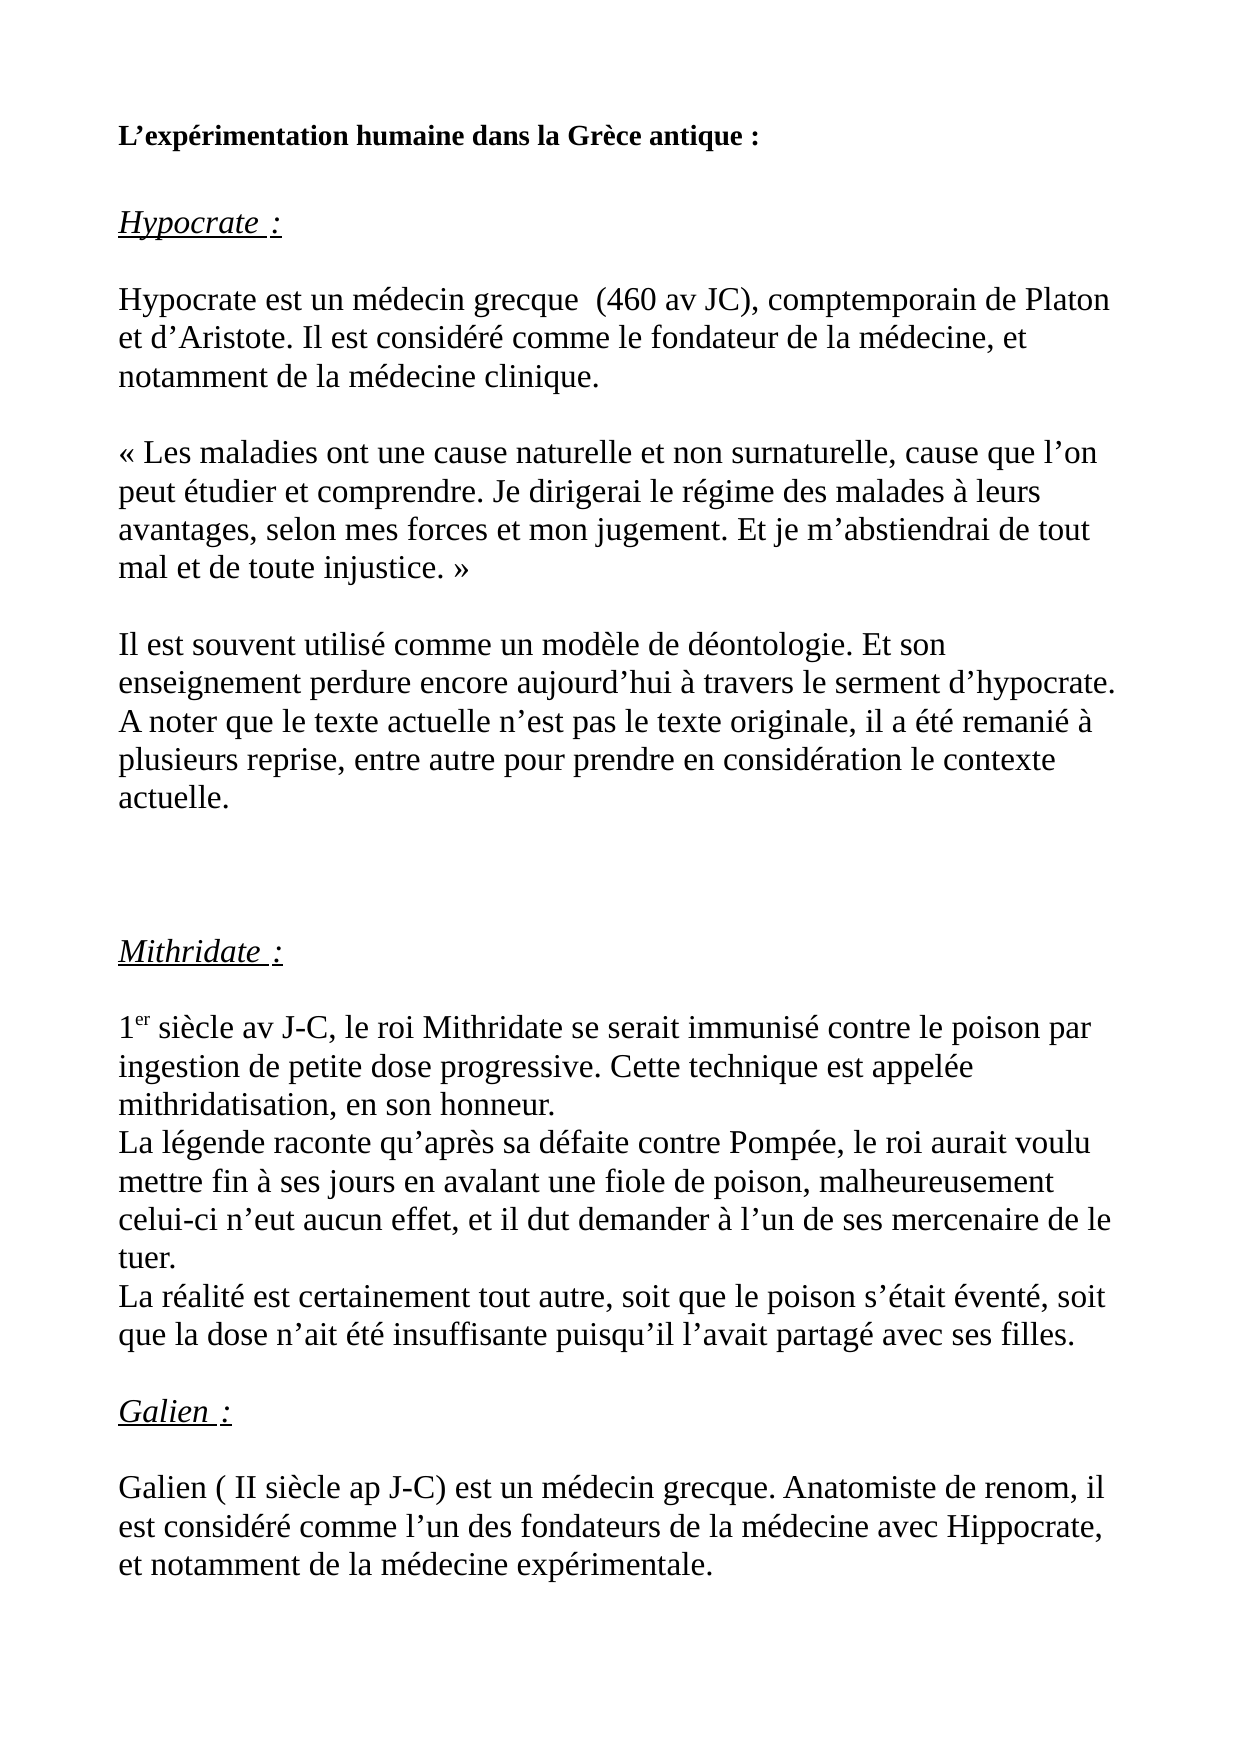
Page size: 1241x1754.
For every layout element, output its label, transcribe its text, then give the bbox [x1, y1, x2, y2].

text Galien ( II siècle ap J-C) est un médecin grecque. Anatomiste de renom, il est considéré comme l’un des fondateurs de la médecine avec Hippocrate, et notamment de la médecine expérimentale. [118, 1467, 1122, 1582]
text La réalité est certainement tout autre, soit que le poison s’était éventé, soit que la dose n’ait été insuffisante puisqu’il l’avait partagé avec ses filles. [118, 1276, 1122, 1352]
text Galien : [118, 1391, 1122, 1429]
text Hypocrate est un médecin grecque (460 av JC), comptemporain de Platon et d’Aristote. Il est considéré comme le fondateur de la médecine, et notamment de la médecine clinique. [118, 279, 1122, 394]
text La légende raconte qu’après sa défaite contre Pompée, le roi aurait voulu mettre fin à ses jours en avalant une fiole de poison, malheureusement celui-ci n’eut aucun effet, et il dut demander à l’un de ses mercenaire de le tuer. [118, 1122, 1122, 1276]
text Mithridate : [118, 931, 1122, 969]
text « Les maladies ont une cause naturelle et non surnaturelle, cause que l’on peut étudier et comprendre. Je dirigerai le régime des malades à leurs avantages, selon mes forces et mon jugement. Et je m’abstiendrai de tout mal et de toute injustice. » [118, 432, 1122, 586]
text 1er siècle av J-C, le roi Mithridate se serait immunisé contre le poison par ingestion de petite dose progressive. Cette technique est appelée mithridatisation, en son honneur. [118, 1007, 1122, 1122]
text Hypocrate : [118, 202, 1122, 241]
subtitle L’expérimentation humaine dans la Grèce antique : [118, 118, 1122, 152]
text plusieurs reprise, entre autre pour prendre en considération le contexte actuelle. [118, 739, 1122, 816]
text A noter que le texte actuelle n’est pas le texte originale, il a été remanié à [118, 701, 1122, 739]
text Il est souvent utilisé comme un modèle de déontologie. Et son enseignement perdure encore aujourd’hui à travers le serment d’hypocrate. [118, 624, 1122, 701]
